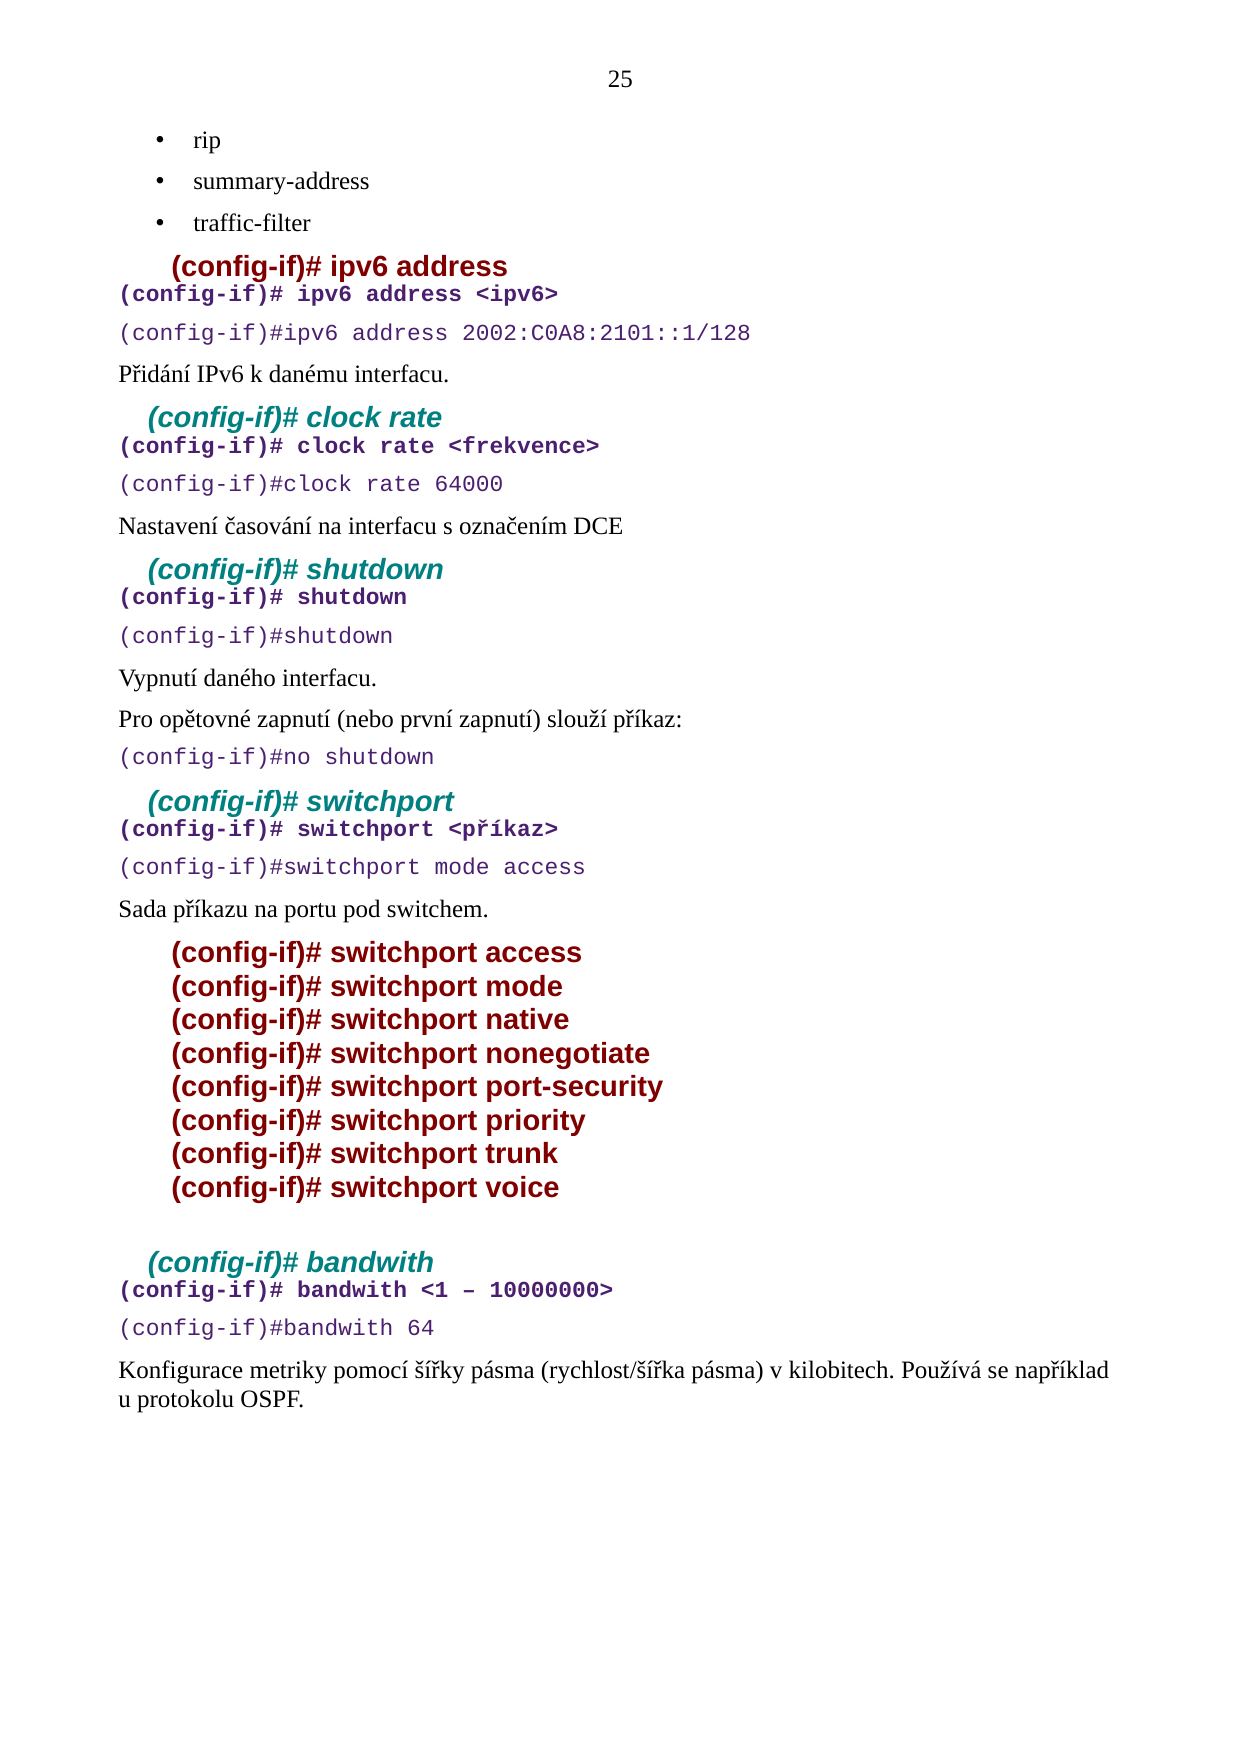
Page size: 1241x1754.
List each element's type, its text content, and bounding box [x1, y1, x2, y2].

subtitle (config-if)# ipv6 address [171, 249, 1122, 282]
subtitle (config-if)# switchport access [171, 935, 1122, 969]
text Pro opětovné zapnutí (nebo první zapnutí) slouží příkaz: [118, 704, 1122, 733]
text (config-if)# bandwith <1 – 10000000> [118, 1278, 1122, 1304]
text (config-if)# switchport <příkaz> [118, 817, 1122, 843]
list traffic-filter [156, 208, 1122, 236]
text Konfigurace metriky pomocí šířky pásma (rychlost/šířka pásma) v kilobitech. Používá se například u protokolu OSPF. [118, 1355, 1122, 1413]
text Přidání IPv6 k danému interfacu. [118, 359, 1122, 388]
subtitle (config-if)# switchport voice [171, 1170, 1122, 1203]
text (config-if)#clock rate 64000 [118, 472, 1122, 498]
text Vypnutí daného interfacu. [118, 663, 1122, 691]
text Sada příkazu na portu pod switchem. [118, 894, 1122, 923]
subtitle (config-if)# switchport native [171, 1002, 1122, 1036]
subtitle (config-if)# shutdown [148, 552, 1122, 586]
subtitle (config-if)# switchport trunk [171, 1136, 1122, 1170]
list summary-address [156, 166, 1122, 195]
text (config-if)#bandwith 64 [118, 1317, 1122, 1343]
text (config-if)#shutdown [118, 624, 1122, 650]
subtitle (config-if)# switchport mode [171, 969, 1122, 1002]
subtitle (config-if)# switchport port-security [171, 1069, 1122, 1103]
text (config-if)# clock rate <frekvence> [118, 434, 1122, 460]
subtitle (config-if)# switchport [148, 783, 1122, 817]
text Nastavení časování na interfacu s označením DCE [118, 511, 1122, 540]
text (config-if)#ipv6 address 2002:C0A8:2101::1/128 [118, 321, 1122, 347]
text (config-if)# shutdown [118, 586, 1122, 612]
text (config-if)#switchport mode access [118, 856, 1122, 881]
text (config-if)# ipv6 address <ipv6> [118, 282, 1122, 308]
subtitle (config-if)# bandwith [148, 1245, 1122, 1278]
subtitle (config-if)# clock rate [148, 401, 1122, 434]
text (config-if)#no shutdown [118, 745, 1122, 771]
list rip [156, 125, 1122, 154]
subtitle (config-if)# switchport priority [171, 1103, 1122, 1136]
subtitle (config-if)# switchport nonegotiate [171, 1036, 1122, 1069]
